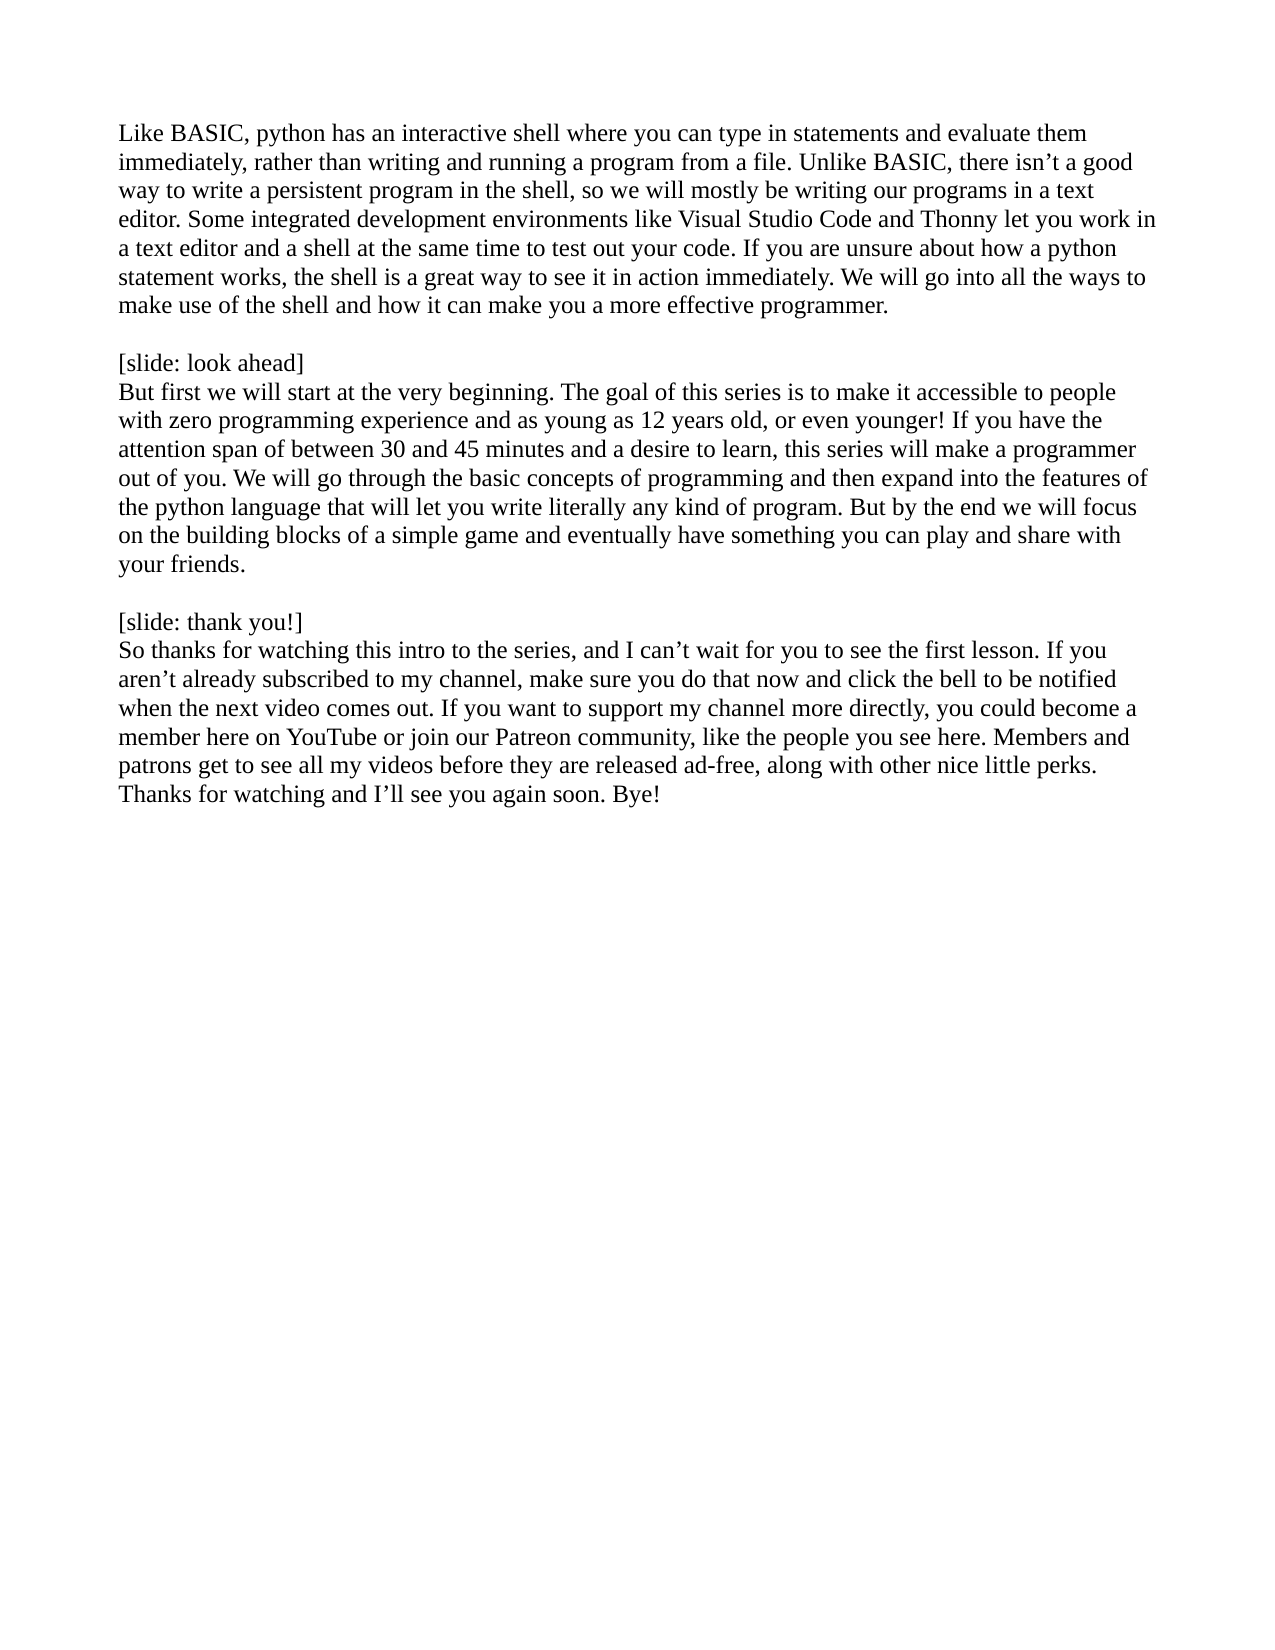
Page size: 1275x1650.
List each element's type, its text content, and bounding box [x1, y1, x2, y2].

text [slide: thank you!] [118, 607, 1157, 636]
text But first we will start at the very beginning. The goal of this series is to make it accessible to people with zero programming experience and as young as 12 years old, or even younger! If you have the attention span of between 30 and 45 minutes and a desire to learn, this series will make a programmer out of you. We will go through the basic concepts of programming and then expand into the features of the python language that will let you write literally any kind of program. But by the end we will focus on the building blocks of a simple game and eventually have something you can play and share with your friends. [118, 377, 1157, 578]
text So thanks for watching this intro to the series, and I can’t wait for you to see the first lesson. If you aren’t already subscribed to my channel, make sure you do that now and click the bell to be notified when the next video comes out. If you want to support my channel more directly, you could become a member here on YouTube or join our Patreon community, like the people you see here. Members and patrons get to see all my videos before they are released ad-free, along with other nice little perks. Thanks for watching and I’ll see you again soon. Bye! [118, 636, 1157, 808]
text [slide: look ahead] [118, 348, 1157, 377]
text Like BASIC, python has an interactive shell where you can type in statements and evaluate them immediately, rather than writing and running a program from a file. Unlike BASIC, there isn’t a good way to write a persistent program in the shell, so we will mostly be writing our programs in a text editor. Some integrated development environments like Visual Studio Code and Thonny let you work in a text editor and a shell at the same time to test out your code. If you are unsure about how a python statement works, the shell is a great way to see it in action immediately. We will go into all the ways to make use of the shell and how it can make you a more effective programmer. [118, 118, 1157, 319]
